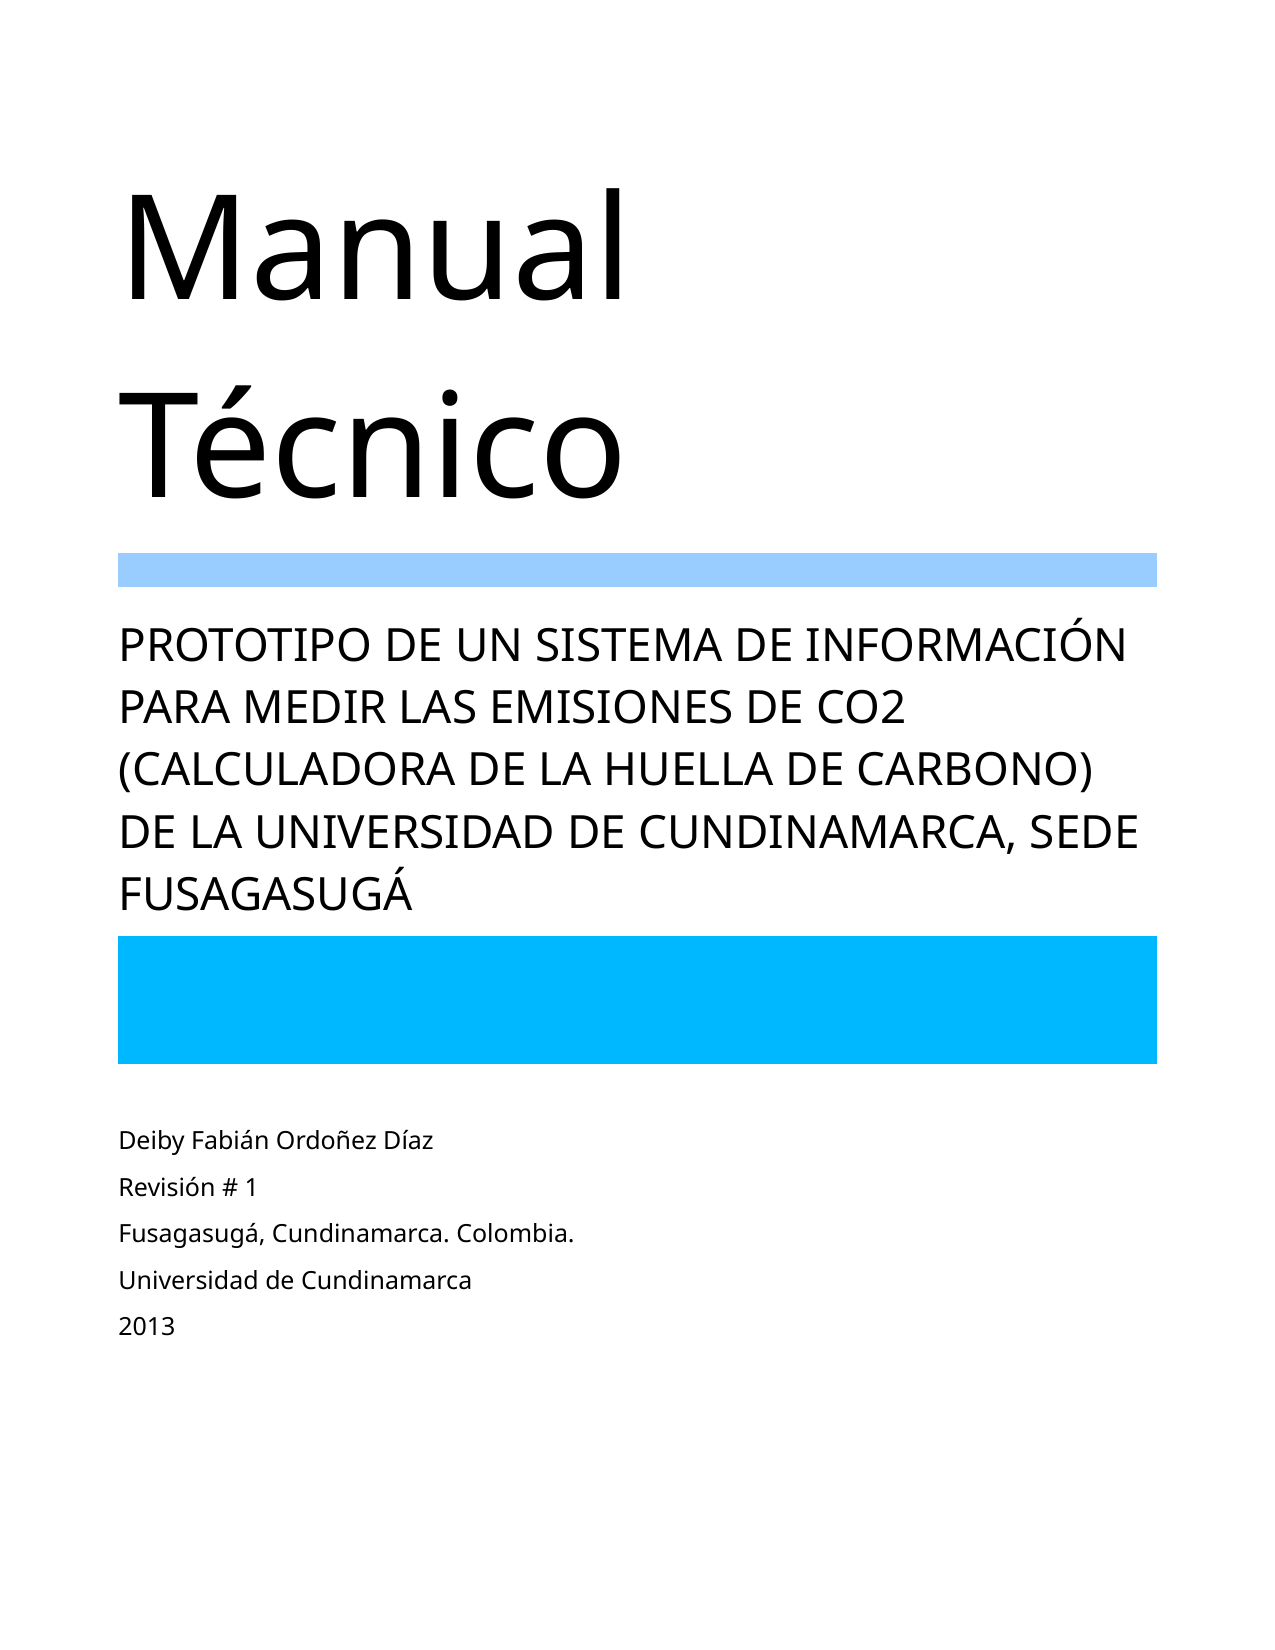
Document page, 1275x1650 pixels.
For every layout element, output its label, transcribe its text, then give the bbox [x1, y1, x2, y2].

text Revisión # 1 [118, 1169, 1157, 1203]
text Fusagasugá, Cundinamarca. Colombia. [118, 1216, 1157, 1250]
subtitle Manual Técnico [118, 143, 1157, 540]
text Universidad de Cundinamarca [118, 1262, 1157, 1296]
text Deiby Fabián Ordoñez Díaz [118, 1123, 1157, 1157]
subtitle PROTOTIPO DE UN SISTEMA DE INFORMACIÓN PARA MEDIR LAS EMISIONES DE CO2 (CALCULADORA DE LA HUELLA DE CARBONO) DE LA UNIVERSIDAD DE CUNDINAMARCA, SEDE FUSAGASUGÁ [118, 612, 1157, 924]
text 2013 [118, 1309, 1157, 1343]
